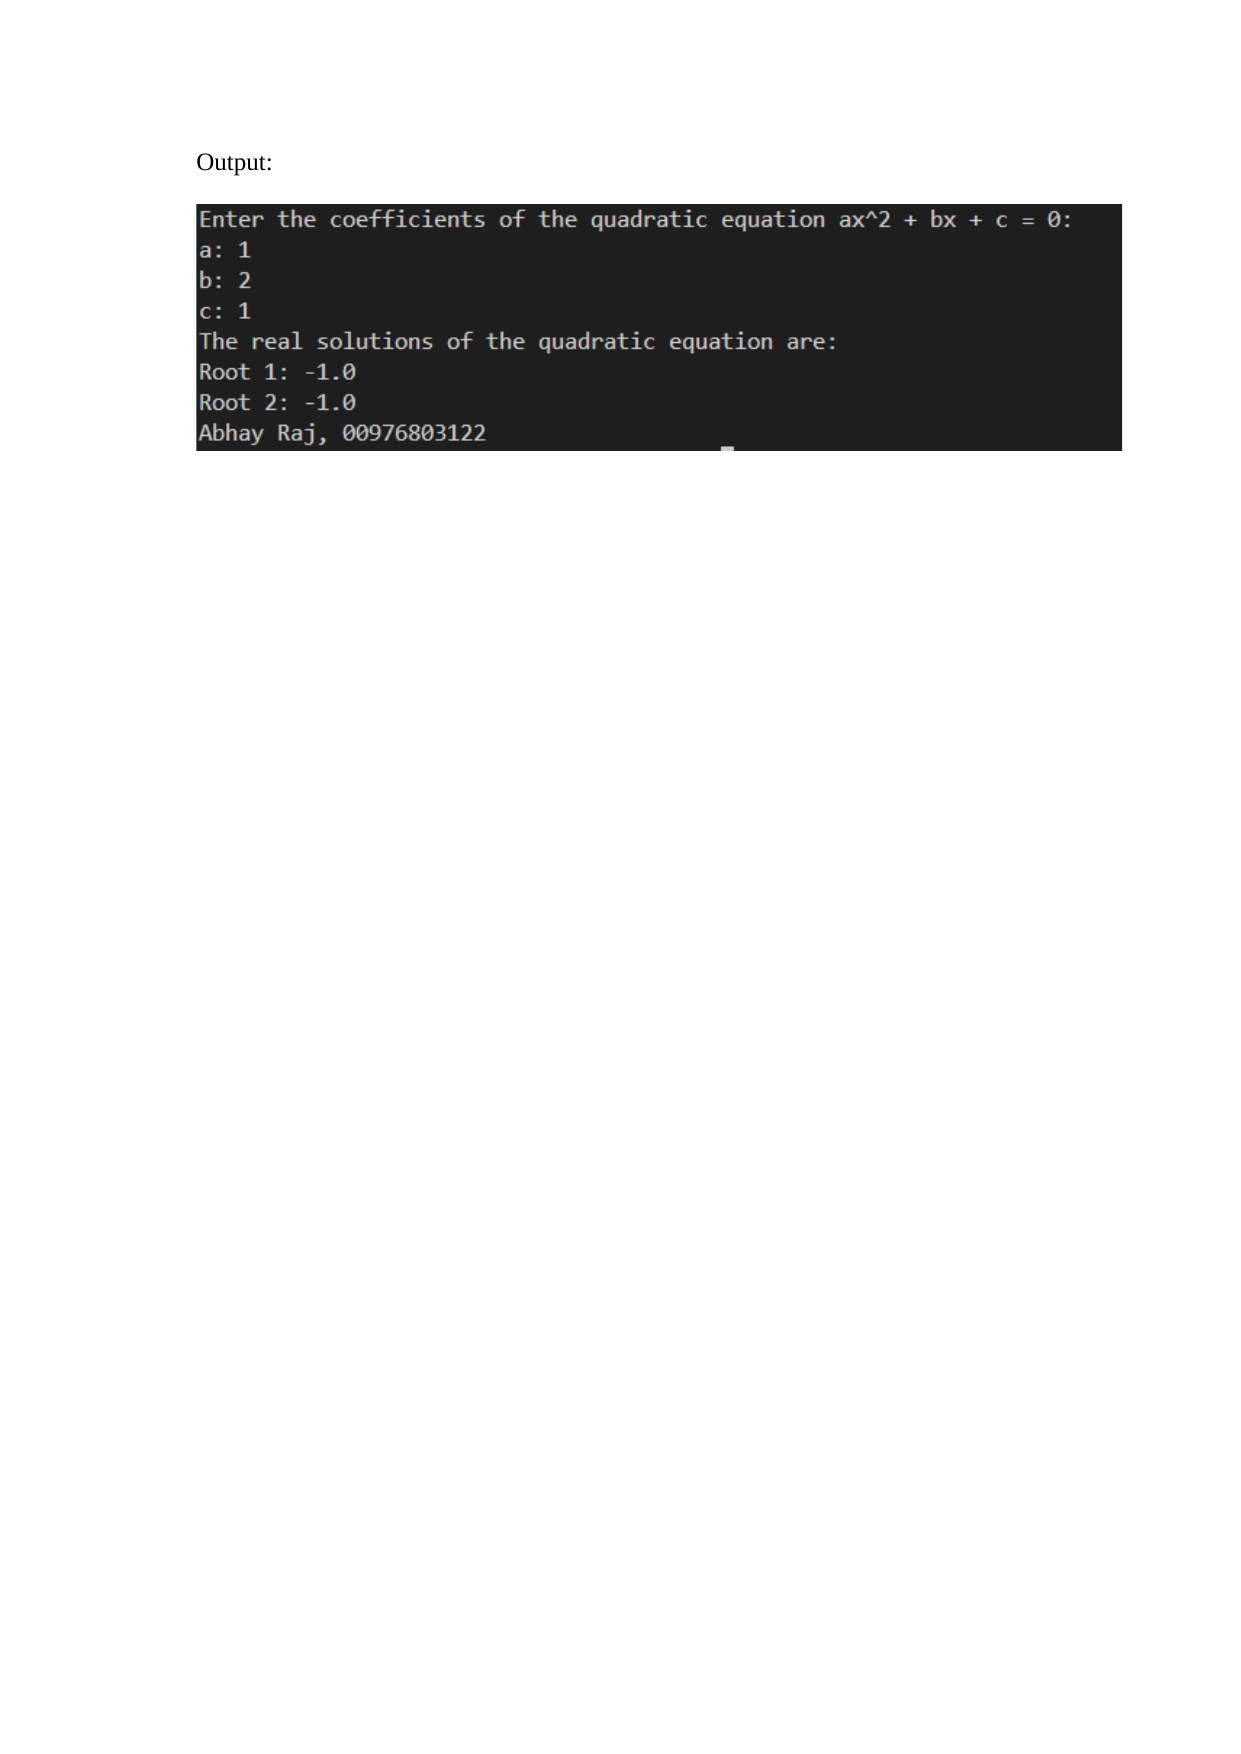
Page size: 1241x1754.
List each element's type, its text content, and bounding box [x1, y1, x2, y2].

picture [196, 204, 1123, 451]
text Output: [196, 147, 1122, 176]
